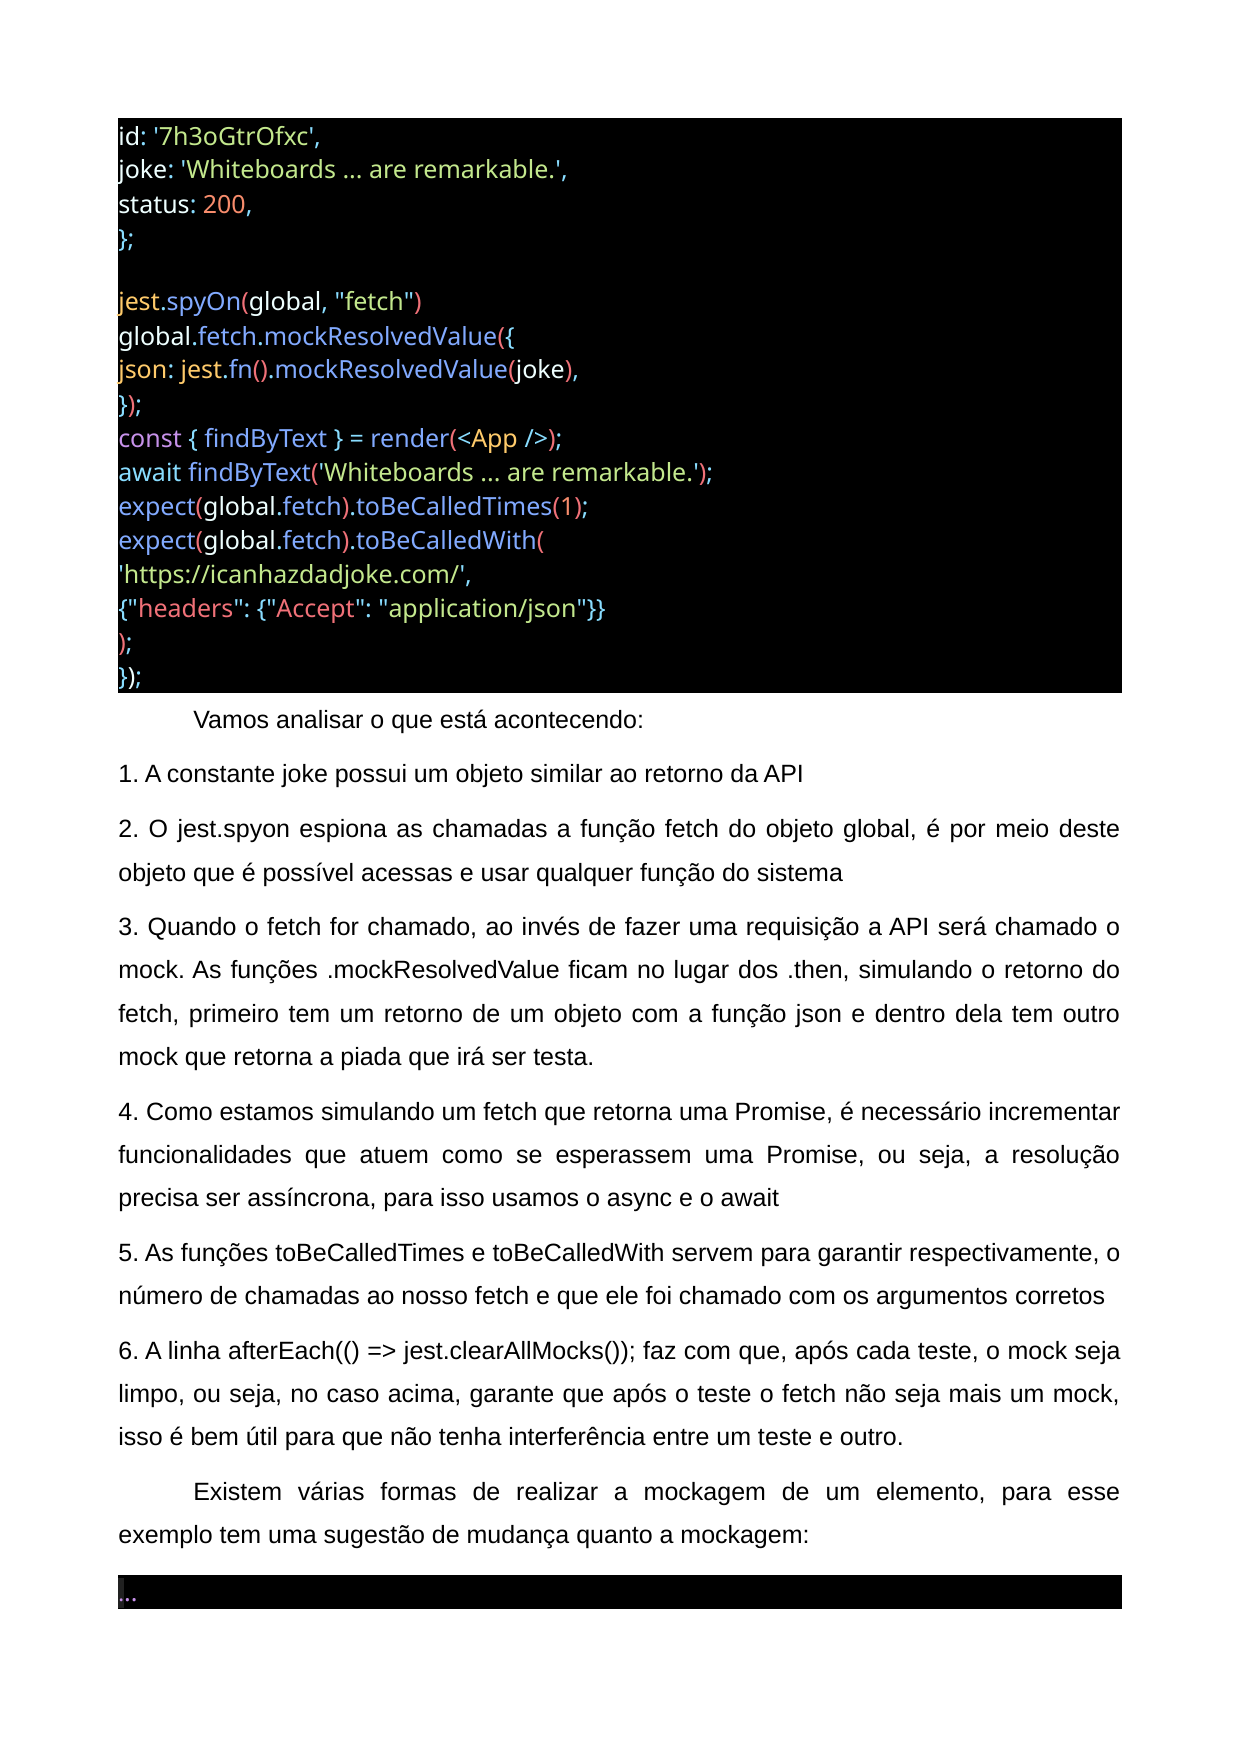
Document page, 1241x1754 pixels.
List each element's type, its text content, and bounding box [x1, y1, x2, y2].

text ... [118, 1575, 1122, 1609]
text await findByText('Whiteboards ... are remarkable.'); [118, 454, 1122, 488]
text Vamos analisar o que está acontecendo: [118, 704, 1122, 733]
text const { findByText } = render(<App />); [118, 420, 1122, 454]
text global.fetch.mockResolvedValue({ [118, 318, 1122, 352]
text 5. As funções toBeCalledTimes e toBeCalledWith servem para garantir respectivamente, o número de chamadas ao nosso fetch e que ele foi chamado com os argumentos corretos [118, 1238, 1122, 1310]
text expect(global.fetch).toBeCalledTimes(1); [118, 488, 1122, 522]
text 4. Como estamos simulando um fetch que retorna uma Promise, é necessário incrementar funcionalidades que atuem como se esperassem uma Promise, ou seja, a resolução precisa ser assíncrona, para isso usamos o async e o await [118, 1097, 1122, 1212]
text joke: 'Whiteboards ... are remarkable.', [118, 152, 1122, 186]
text ); [118, 625, 1122, 659]
text status: 200, [118, 186, 1122, 220]
text jest.spyOn(global, "fetch") [118, 284, 1122, 318]
text 6. A linha afterEach(() => jest.clearAllMocks()); faz com que, após cada teste, o mock seja limpo, ou seja, no caso acima, garante que após o teste o fetch não seja mais um mock, isso é bem útil para que não tenha interferência entre um teste e outro. [118, 1336, 1122, 1451]
text }); [118, 386, 1122, 420]
text 'https://icanhazdadjoke.com/', [118, 557, 1122, 591]
text 1. A constante joke possui um objeto similar ao retorno da API [118, 759, 1122, 788]
text expect(global.fetch).toBeCalledWith( [118, 522, 1122, 557]
text Existem várias formas de realizar a mockagem de um elemento, para esse exemplo tem uma sugestão de mudança quanto a mockagem: [118, 1477, 1122, 1549]
text }); [118, 659, 1122, 693]
text }; [118, 220, 1122, 254]
text {"headers": {"Accept": "application/json"}} [118, 591, 1122, 625]
text id: '7h3oGtrOfxc', [118, 118, 1122, 152]
text 2. O jest.spyon espiona as chamadas a função fetch do objeto global, é por meio deste objeto que é possível acessas e usar qualquer função do sistema [118, 814, 1122, 886]
text json: jest.fn().mockResolvedValue(joke), [118, 352, 1122, 386]
text 3. Quando o fetch for chamado, ao invés de fazer uma requisição a API será chamado o mock. As funções .mockResolvedValue ficam no lugar dos .then, simulando o retorno do fetch, primeiro tem um retorno de um objeto com a função json e dentro dela tem outro mock que retorna a piada que irá ser testa. [118, 912, 1122, 1071]
